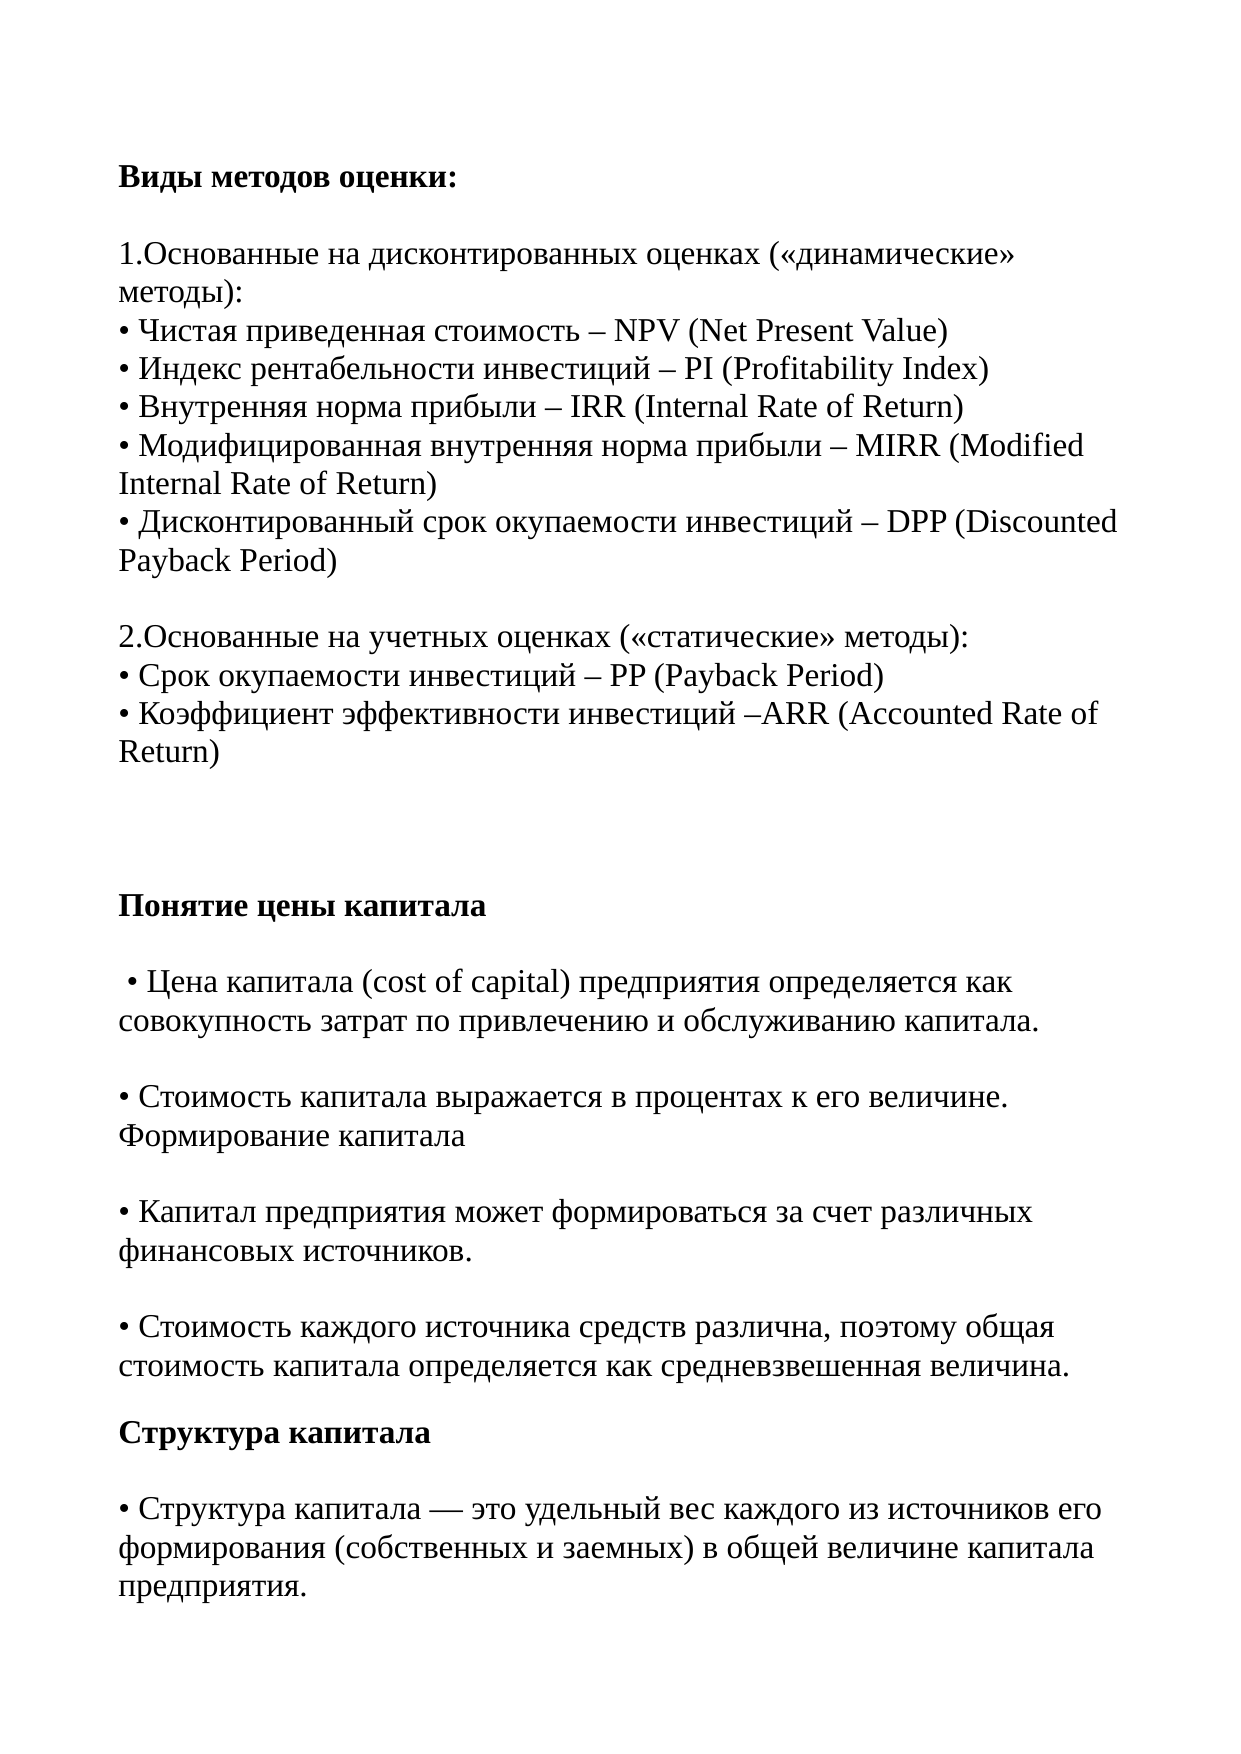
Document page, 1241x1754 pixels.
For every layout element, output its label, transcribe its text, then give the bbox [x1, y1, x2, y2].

text • Стоимость каждого источника средств различна, поэтому общая стоимость капитала определяется как средневзвешенная величина. [118, 1268, 1122, 1383]
text • Структура капитала — это удельный вес каждого из источников его формирования (собственных и заемных) в общей величине капитала предприятия. [118, 1450, 1122, 1603]
text • Стоимость капитала выражается в процентах к его величине. Формирование капитала [118, 1038, 1122, 1153]
text • Капитал предприятия может формироваться за счет различных финансовых источников. [118, 1153, 1122, 1268]
text • Цена капитала (cost of capital) предприятия определяется как совокупность затрат по привлечению и обслуживанию капитала. [118, 923, 1122, 1038]
text 2.Основанные на учетных оценках («статические» методы): • Срок окупаемости инвестиций – PP (Payback Period) • Коэффициент эффективности инвестиций –ARR (Accounted Rate of Return) Понятие цены капитала [118, 578, 1122, 923]
text Виды методов оценки: [118, 118, 1122, 195]
text 1.Основанные на дисконтированных оценках («динамические» методы): • Чистая приведенная стоимость – NPV (Net Present Value) • Индекс рентабельности инвестиций – PI (Profitability Index) • Внутренняя норма прибыли – IRR (Internal Rate of Return) • Модифицированная внутренняя норма прибыли – MIRR (Modified Internal Rate of Return) • Дисконтированный срок окупаемости инвестиций – DPP (Discounted Payback Period) [118, 195, 1122, 578]
text Структура капитала [118, 1412, 1122, 1450]
